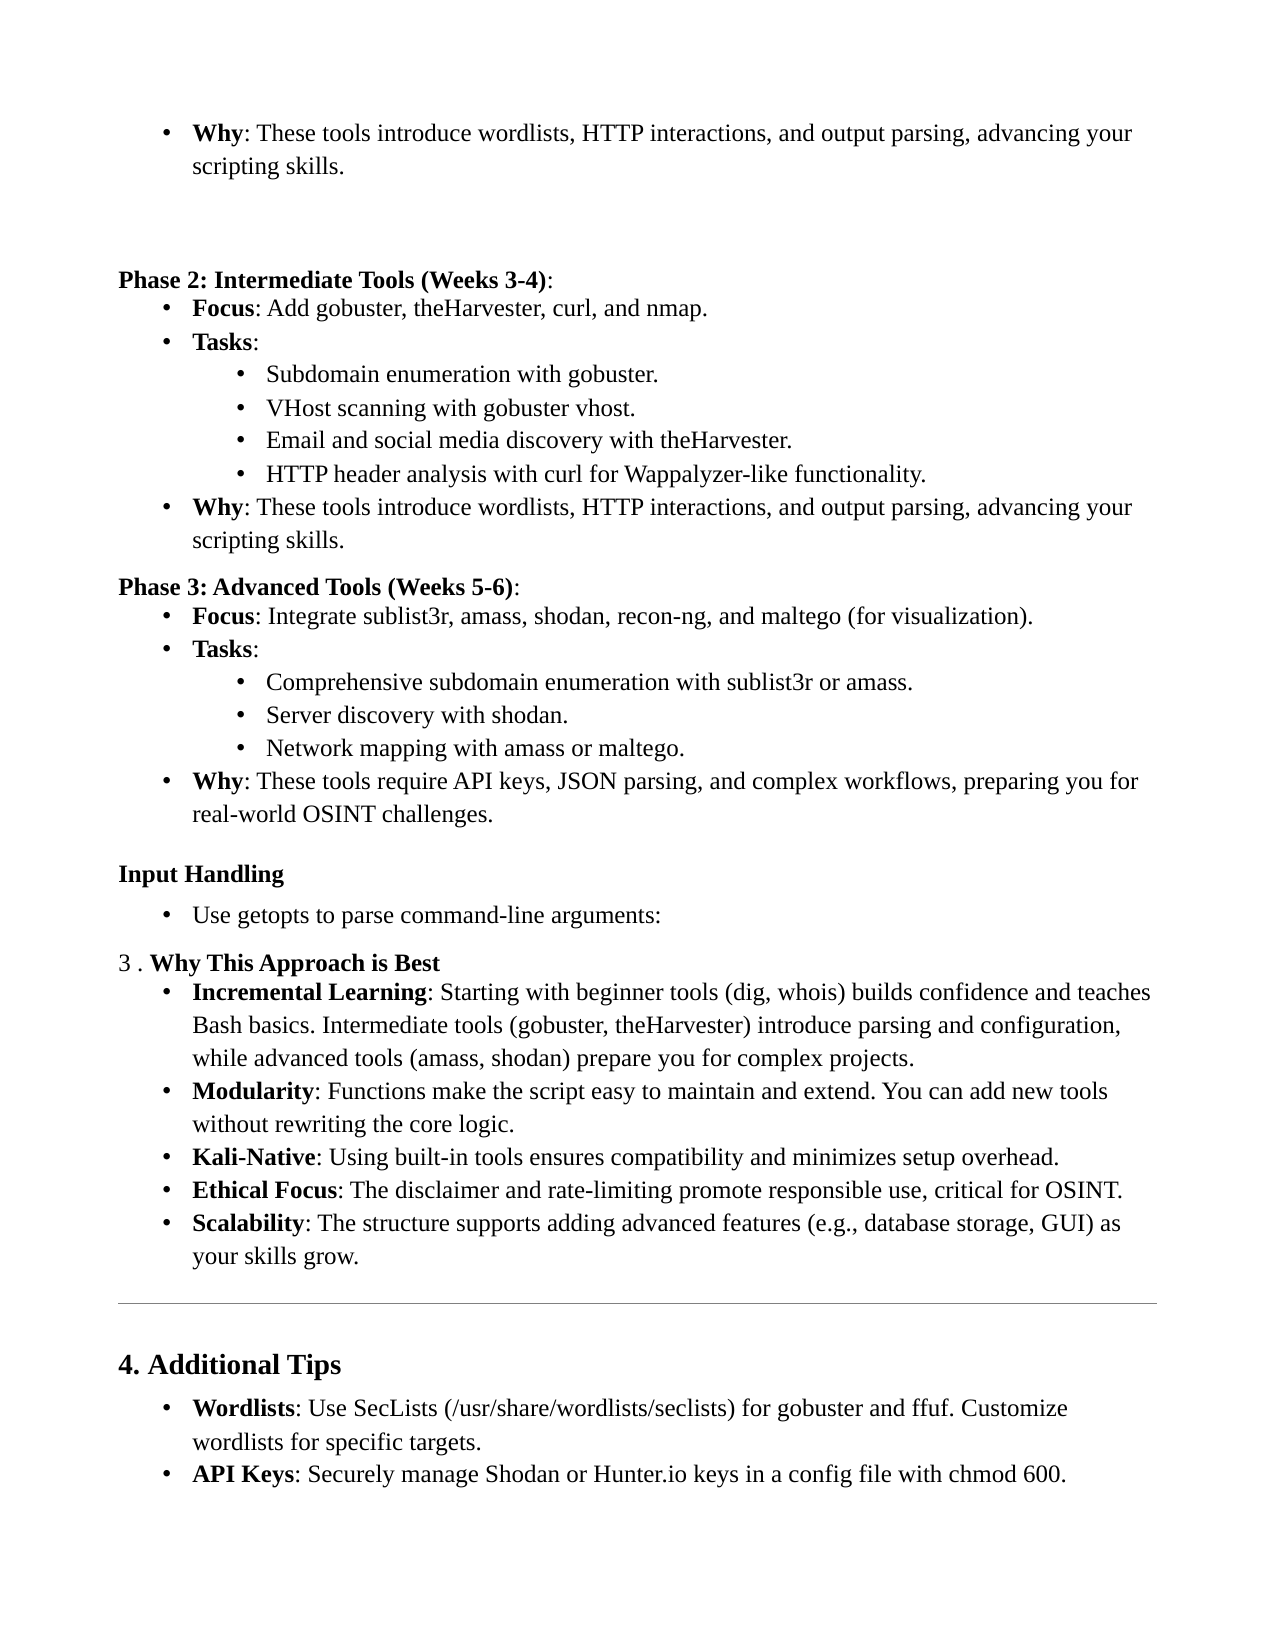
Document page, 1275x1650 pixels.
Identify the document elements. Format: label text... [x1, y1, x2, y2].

list Email and social media discovery with theHarvester. [236, 426, 1157, 454]
list Tasks: [162, 634, 1157, 663]
list Network mapping with amass or maltego. [236, 733, 1157, 762]
list Scalability: The structure supports adding advanced features (e.g., database storage, GUI) as your skills grow. [162, 1208, 1157, 1270]
list Why: These tools introduce wordlists, HTTP interactions, and output parsing, advancing your scripting skills. [162, 492, 1157, 553]
list Why: These tools require API keys, JSON parsing, and complex workflows, preparing you for real-world OSINT challenges. [162, 766, 1157, 828]
list Use getopts to parse command-line arguments: [162, 901, 1157, 929]
list Comprehensive subdomain enumeration with sublist3r or amass. [236, 667, 1157, 696]
subtitle 4. Additional Tips [118, 1347, 1157, 1381]
list Server discovery with shodan. [236, 700, 1157, 729]
list VHost scanning with gobuster vhost. [236, 393, 1157, 421]
text 3 . Why This Approach is Best [118, 948, 1157, 977]
list Focus: Add gobuster, theHarvester, curl, and nmap. [162, 293, 1157, 322]
list HTTP header analysis with curl for Wappalyzer-like functionality. [236, 459, 1157, 487]
list Kali-Native: Using built-in tools ensures compatibility and minimizes setup overhead. [162, 1142, 1157, 1171]
list Wordlists: Use SecLists (/usr/share/wordlists/seclists) for gobuster and ffuf. Customize wordlists for specific targets. [162, 1393, 1157, 1455]
subtitle Input Handling [118, 859, 1157, 888]
list Focus: Integrate sublist3r, amass, shodan, recon-ng, and maltego (for visualization). [162, 601, 1157, 630]
list Why: These tools introduce wordlists, HTTP interactions, and output parsing, advancing your scripting skills. [162, 118, 1157, 180]
list Incremental Learning: Starting with beginner tools (dig, whois) builds confidence and teaches Bash basics. Intermediate tools (gobuster, theHarvester) introduce parsing and configuration, while advanced tools (amass, shodan) prepare you for complex projects. [162, 977, 1157, 1072]
list Modularity: Functions make the script easy to maintain and extend. You can add new tools without rewriting the core logic. [162, 1076, 1157, 1138]
text Phase 3: Advanced Tools (Weeks 5-6): [118, 572, 1157, 601]
list Subdomain enumeration with gobuster. [236, 359, 1157, 388]
list Tasks: [162, 327, 1157, 355]
text Phase 2: Intermediate Tools (Weeks 3-4): [118, 265, 1157, 293]
list Ethical Focus: The disclaimer and rate-limiting promote responsible use, critical for OSINT. [162, 1175, 1157, 1204]
list API Keys: Securely manage Shodan or Hunter.io keys in a config file with chmod 600. [162, 1459, 1157, 1488]
